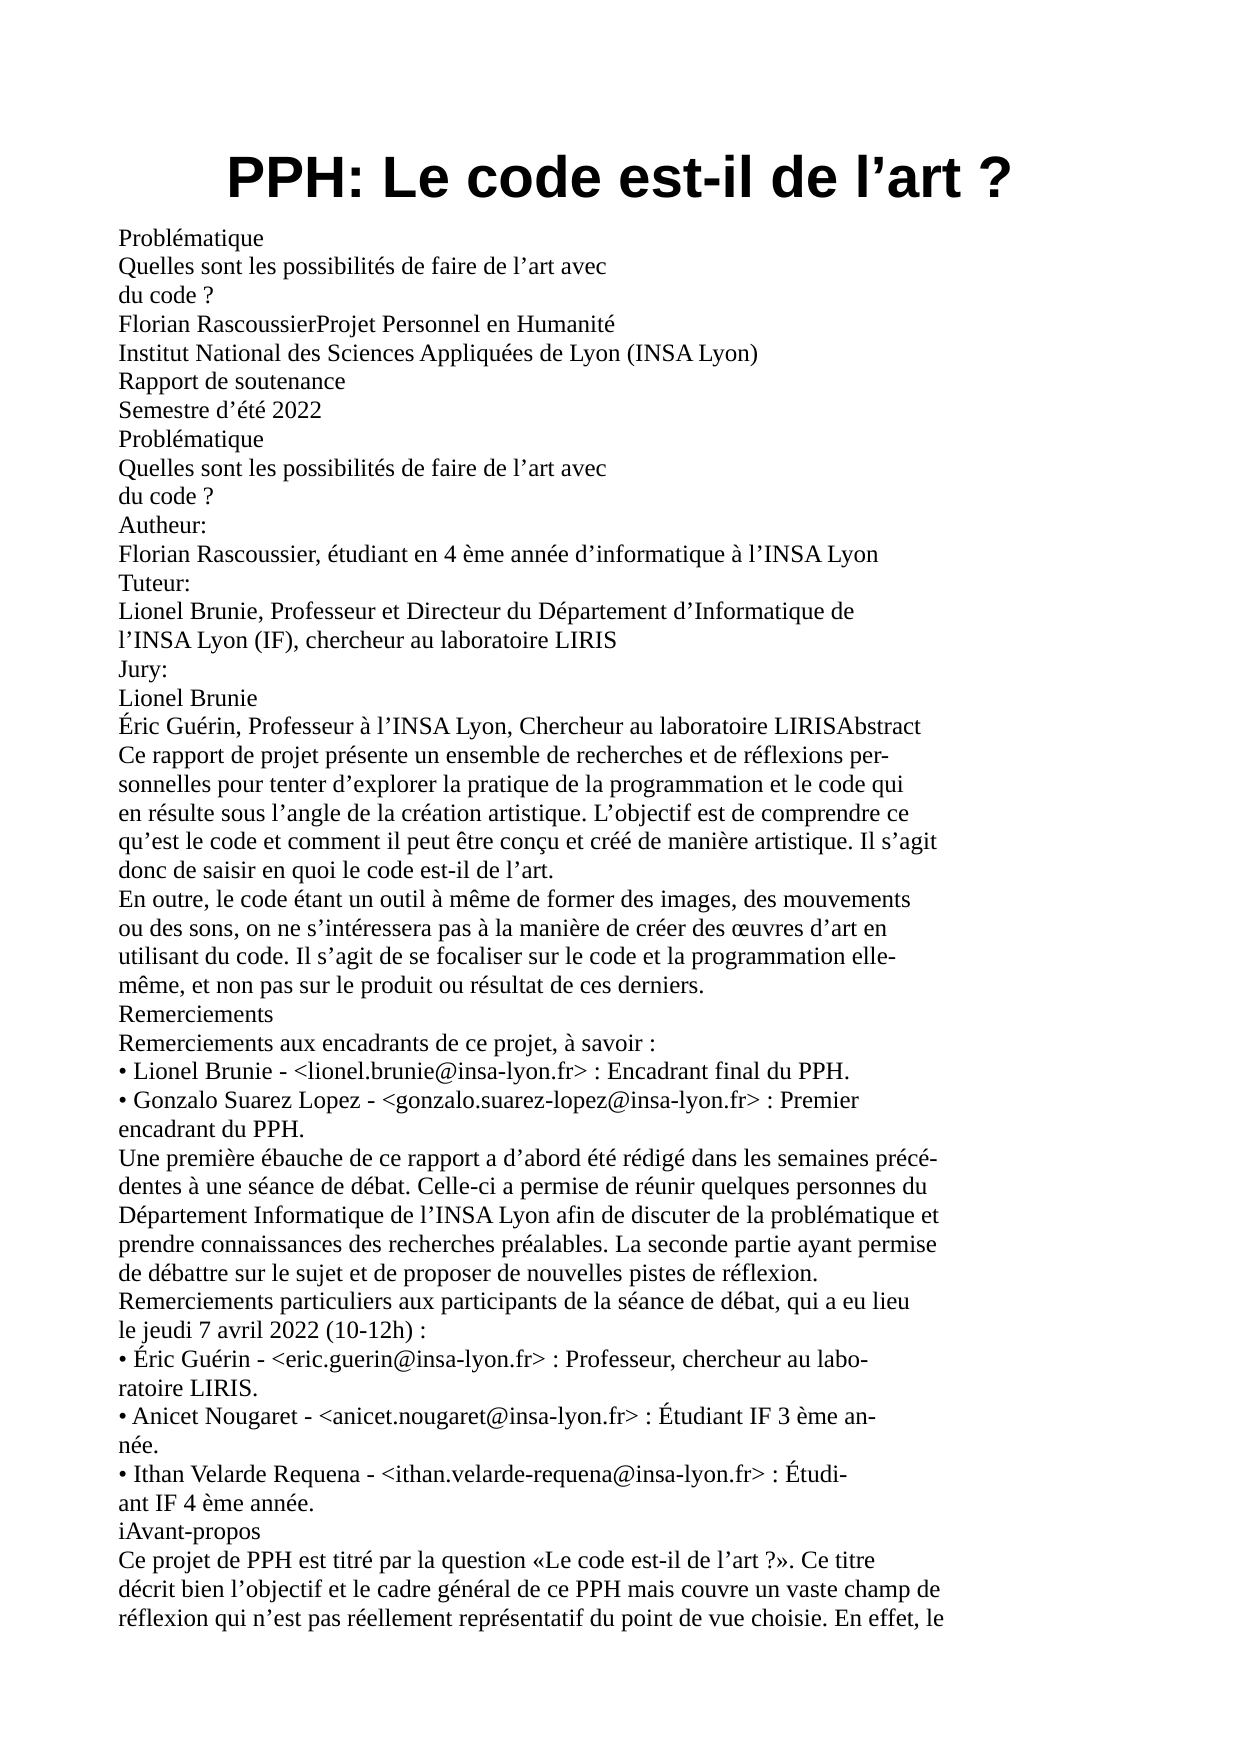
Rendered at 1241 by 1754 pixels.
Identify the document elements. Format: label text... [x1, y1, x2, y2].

text utilisant du code. Il s’agit de se focaliser sur le code et la programmation elle- [118, 941, 1122, 970]
text même, et non pas sur le produit ou résultat de ces derniers. [118, 970, 1122, 999]
text ant IF 4 ème année. [118, 1488, 1122, 1516]
text Tuteur: [118, 568, 1122, 596]
text Rapport de soutenance [118, 366, 1122, 395]
text Remerciements [118, 999, 1122, 1028]
text décrit bien l’objectif et le cadre général de ce PPH mais couvre un vaste champ de [118, 1574, 1122, 1603]
text en résulte sous l’angle de la création artistique. L’objectif est de comprendre ce [118, 798, 1122, 826]
text Département Informatique de l’INSA Lyon afin de discuter de la problématique et [118, 1200, 1122, 1229]
text Autheur: [118, 510, 1122, 539]
text Une première ébauche de ce rapport a d’abord été rédigé dans les semaines précé- [118, 1143, 1122, 1171]
text donc de saisir en quoi le code est-il de l’art. [118, 855, 1122, 884]
text réflexion qui n’est pas réellement représentatif du point de vue choisie. En effet, le [118, 1603, 1122, 1631]
text sonnelles pour tenter d’explorer la pratique de la programmation et le code qui [118, 769, 1122, 798]
text • Ithan Velarde Requena - <ithan.velarde-requena@insa-lyon.fr> : Étudi- [118, 1459, 1122, 1488]
text Semestre d’été 2022 [118, 395, 1122, 424]
text née. [118, 1430, 1122, 1459]
text Problématique [118, 223, 1122, 251]
text ou des sons, on ne s’intéressera pas à la manière de créer des œuvres d’art en [118, 913, 1122, 941]
title PPH: Le code est-il de l’art ? [118, 143, 1122, 210]
text Problématique [118, 424, 1122, 453]
text Remerciements aux encadrants de ce projet, à savoir : [118, 1028, 1122, 1056]
text prendre connaissances des recherches préalables. La seconde partie ayant permise [118, 1229, 1122, 1258]
text En outre, le code étant un outil à même de former des images, des mouvements [118, 884, 1122, 913]
text Florian Rascoussier, étudiant en 4 ème année d’informatique à l’INSA Lyon [118, 539, 1122, 568]
text Lionel Brunie, Professeur et Directeur du Département d’Informatique de [118, 596, 1122, 625]
text qu’est le code et comment il peut être conçu et créé de manière artistique. Il s’agit [118, 826, 1122, 855]
text • Éric Guérin - <eric.guerin@insa-lyon.fr> : Professeur, chercheur au labo- [118, 1344, 1122, 1373]
text Quelles sont les possibilités de faire de l’art avec [118, 251, 1122, 280]
text ratoire LIRIS. [118, 1373, 1122, 1401]
text du code ? [118, 481, 1122, 510]
text du code ? [118, 280, 1122, 309]
text • Gonzalo Suarez Lopez - <gonzalo.suarez-lopez@insa-lyon.fr> : Premier [118, 1085, 1122, 1114]
text Quelles sont les possibilités de faire de l’art avec [118, 453, 1122, 481]
text Lionel Brunie [118, 683, 1122, 711]
text Remerciements particuliers aux participants de la séance de débat, qui a eu lieu [118, 1286, 1122, 1315]
text dentes à une séance de débat. Celle-ci a permise de réunir quelques personnes du [118, 1171, 1122, 1200]
text iAvant-propos [118, 1516, 1122, 1545]
text de débattre sur le sujet et de proposer de nouvelles pistes de réflexion. [118, 1258, 1122, 1286]
text Florian RascoussierProjet Personnel en Humanité [118, 309, 1122, 338]
text l’INSA Lyon (IF), chercheur au laboratoire LIRIS [118, 625, 1122, 654]
text Jury: [118, 654, 1122, 683]
text Éric Guérin, Professeur à l’INSA Lyon, Chercheur au laboratoire LIRISAbstract [118, 711, 1122, 740]
text • Anicet Nougaret - <anicet.nougaret@insa-lyon.fr> : Étudiant IF 3 ème an- [118, 1401, 1122, 1430]
text encadrant du PPH. [118, 1114, 1122, 1143]
text Ce rapport de projet présente un ensemble de recherches et de réflexions per- [118, 740, 1122, 769]
text Ce projet de PPH est titré par la question «Le code est-il de l’art ?». Ce titre [118, 1545, 1122, 1574]
text le jeudi 7 avril 2022 (10-12h) : [118, 1315, 1122, 1344]
text Institut National des Sciences Appliquées de Lyon (INSA Lyon) [118, 338, 1122, 366]
text • Lionel Brunie - <lionel.brunie@insa-lyon.fr> : Encadrant final du PPH. [118, 1056, 1122, 1085]
